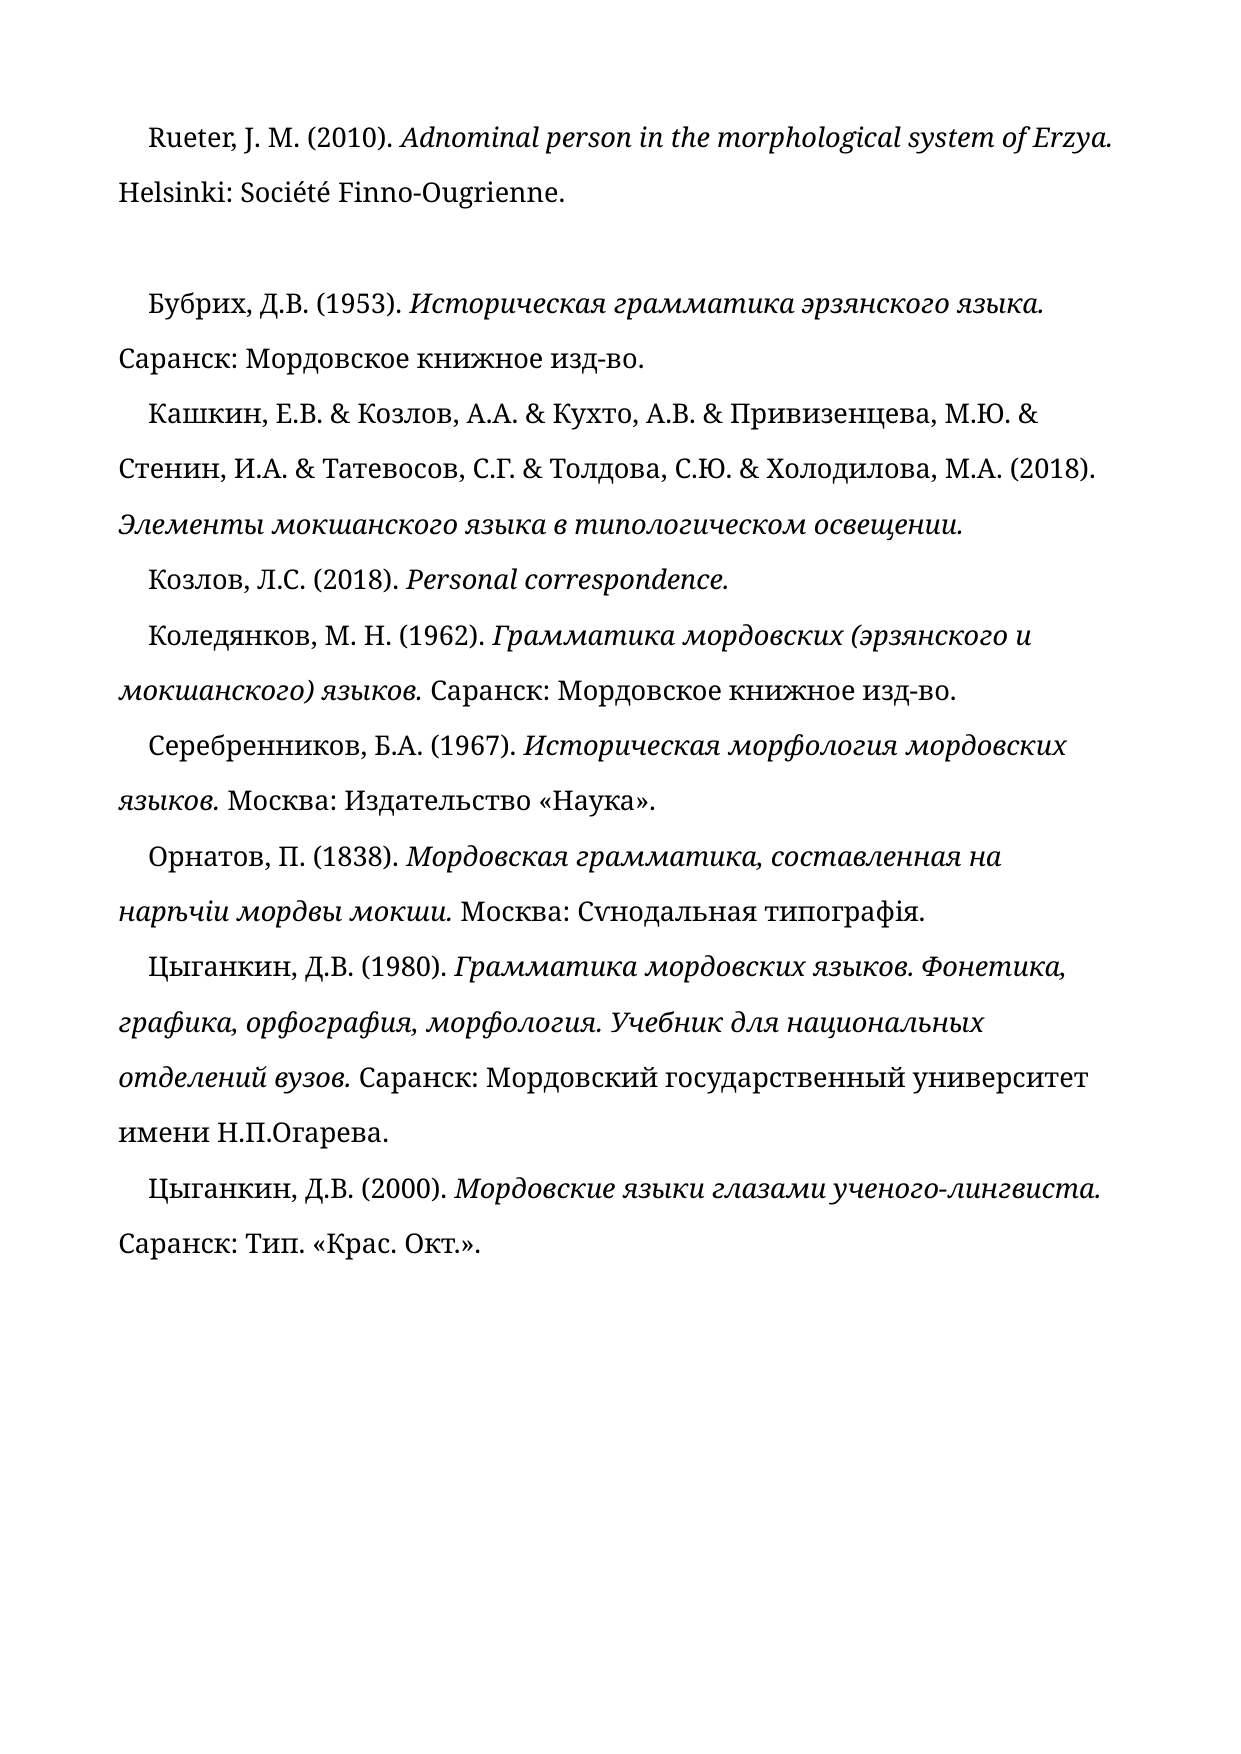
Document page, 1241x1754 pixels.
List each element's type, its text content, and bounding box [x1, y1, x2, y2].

text Коледянков, М. Н. (1962). Грамматика мордовских (эрзянского и мокшанского) языков. Саранск: Мордовское книжное изд-во. [118, 616, 1122, 708]
text Бубрих, Д.В. (1953). Историческая грамматика эрзянского языка. Саранск: Мордовское книжное изд-во. [118, 284, 1122, 376]
text Серебренников, Б.А. (1967). Историческая морфология мордовских языков. Москва: Издательство «Наука». [118, 727, 1122, 819]
text Кашкин, Е.В. & Козлов, А.А. & Кухто, А.В. & Привизенцева, М.Ю. & Стенин, И.А. & Татевосов, С.Г. & Толдова, С.Ю. & Холодилова, М.А. (2018). Элементы мокшанского языка в типологическом освещении. [118, 395, 1122, 542]
text Цыганкин, Д.В. (2000). Мордовские языки глазами ученого-лингвиста. Саранск: Тип. «Крас. Окт.». [118, 1169, 1122, 1261]
text Rueter, J. M. (2010). Adnominal person in the morphological system of Erzya. Helsinki: Société Finno-Ougrienne. [118, 118, 1122, 210]
text Орнатов, П. (1838). Мордовская грамматика, составленная на нарѣчiи мордвы мокши. Москва: Сѵнодальная типографiя. [118, 837, 1122, 929]
text Цыганкин, Д.В. (1980). Грамматика мордовских языков. Фонетика, графика, орфография, морфология. Учебник для национальных отделений вузов. Саранск: Мордовский государственный университет имени Н.П.Огарева. [118, 948, 1122, 1151]
text Козлов, Л.С. (2018). Personal correspondence. [118, 561, 1122, 597]
